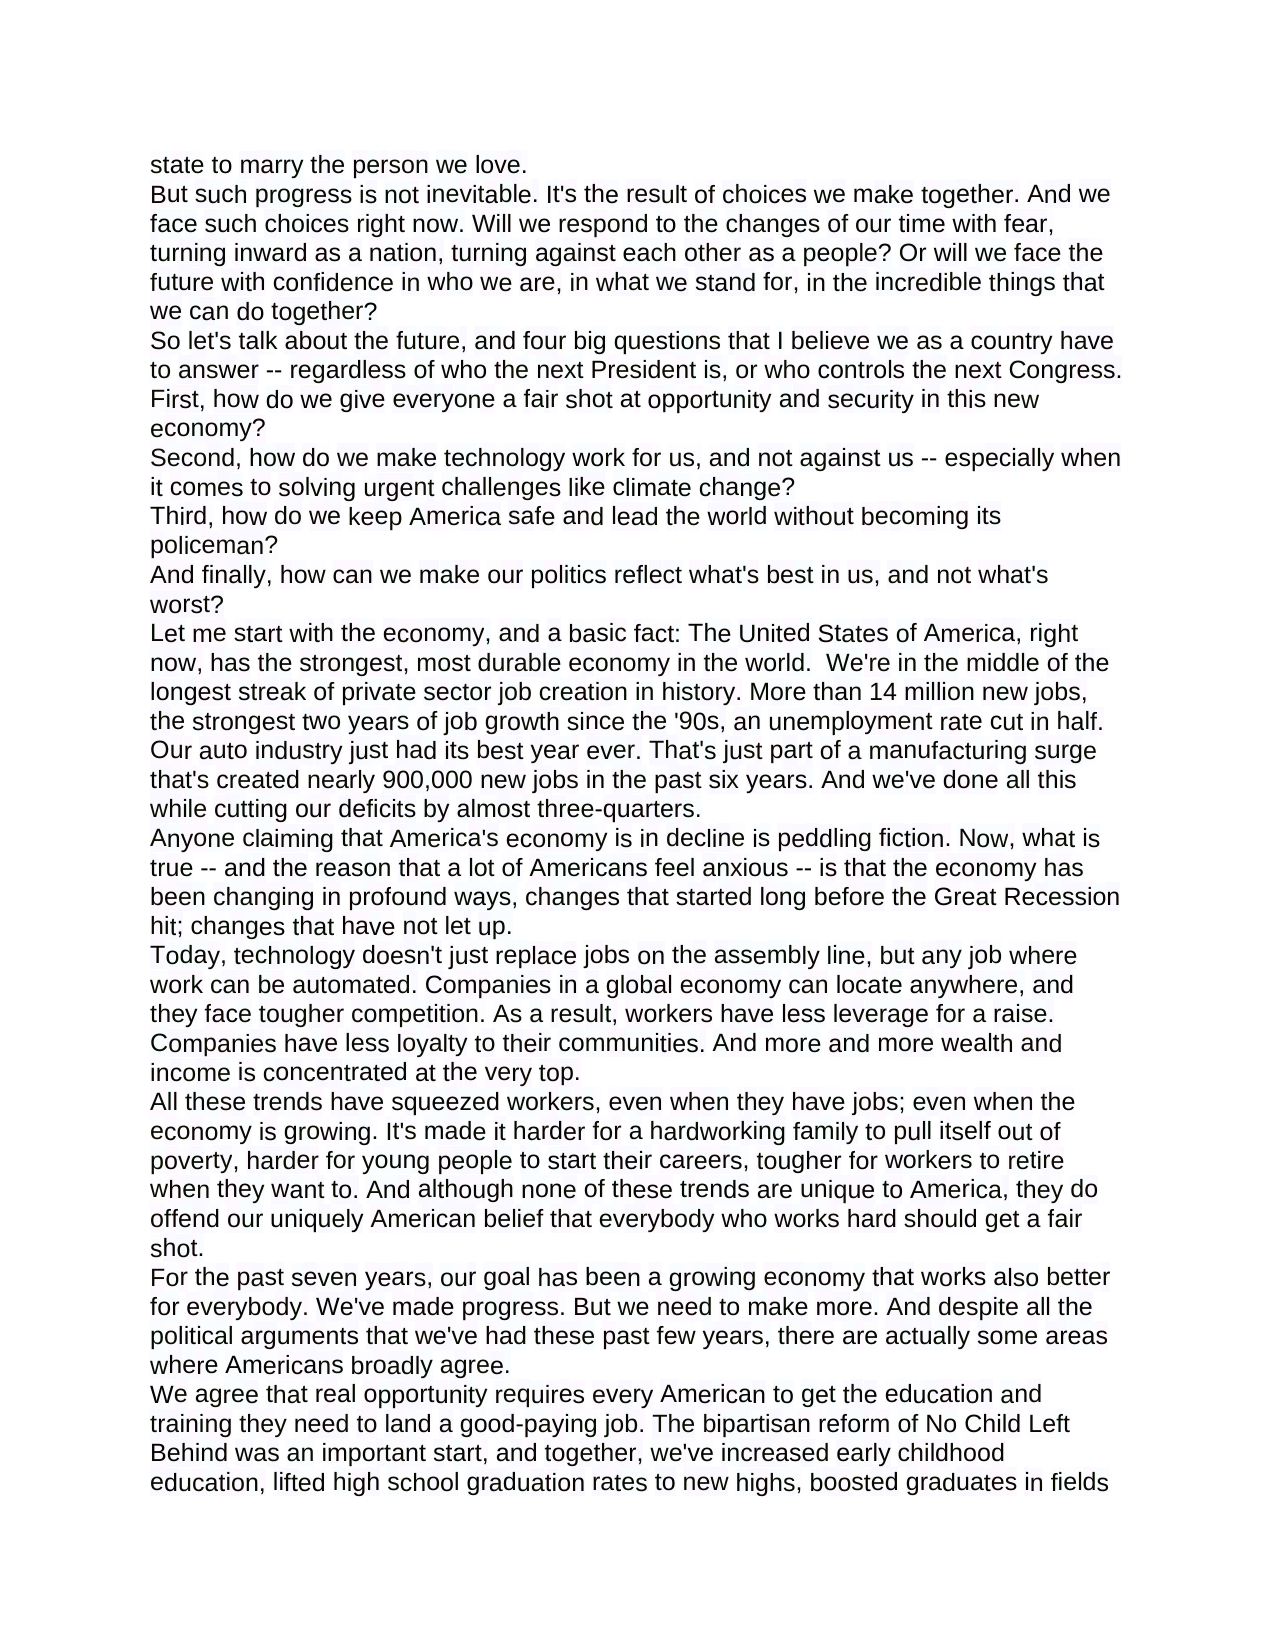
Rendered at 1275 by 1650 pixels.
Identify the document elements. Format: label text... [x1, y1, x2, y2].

text Let me start with the economy, and a basic fact: The United States of America, right now, has the strongest, most durable economy in the world. We're in the middle of the longest streak of private sector job creation in history. More than 14 million new jobs, the strongest two years of job growth since the '90s, an unemployment rate cut in half. Our auto industry just had its best year ever. That's just part of a manufacturing surge that's created nearly 900,000 new jobs in the past six years. And we've done all this while cutting our deficits by almost three-quarters. [682, 618, 1125, 823]
text But such progress is not inevitable. It's the result of choices we make together. And we face such choices right now. Will we respond to the changes of our time with fear, turning inward as a nation, turning against each other as a people? Or will we face the future with confidence in who we are, in what we stand for, in the incredible things that we can do together? [150, 179, 1125, 326]
text Second, how do we make technology work for us, and not against us -- especially when it comes to solving urgent challenges like climate change? [792, 443, 1125, 501]
text And finally, how can we make our politics reflect what's best in us, and not what's worst? [210, 560, 1125, 618]
text First, how do we give everyone a fair shot at opportunity and security in this new economy? [150, 384, 1125, 443]
text In fact, it's that spirit that made the progress of these past seven years possible. It's how we recovered from the worst economic crisis in generations. It's how we reformed our health care system, and reinvented our energy sector; how we delivered more care and benefits to our troops and veterans, and how we secured the freedom in every state to marry the person we love. [528, 150, 1125, 179]
text For the past seven years, our goal has been a growing economy that works also better for everybody. We've made progress. But we need to make more. And despite all the political arguments that we've had these past few years, there are actually some areas where Americans broadly agree. [511, 1262, 1125, 1379]
text All these trends have squeezed workers, even when they have jobs; even when the economy is growing. It's made it harder for a hardworking family to pull itself out of poverty, harder for young people to start their careers, tougher for workers to retire when they want to. And although none of these trends are unique to America, they do offend our uniquely American belief that everybody who works hard should get a fair shot. [150, 1087, 1125, 1262]
text Third, how do we keep America safe and lead the world without becoming its policeman? [278, 501, 1125, 560]
text We agree that real opportunity requires every American to get the education and training they need to land a good-paying job. The bipartisan reform of No Child Left Behind was an important start, and together, we've increased early childhood education, lifted high school graduation rates to new highs, boosted graduates in fields like engineering. In the coming years, we should build on that progress, by providing Pre-K for all and offering every student the hands-on computer science and math classes that make them job-ready on day one. We should recruit and support more great teachers for our kids. [1004, 1379, 1125, 1496]
text Today, technology doesn't just replace jobs on the assembly line, but any job where work can be automated. Companies in a global economy can locate anywhere, and they face tougher competition. As a result, workers have less leverage for a raise. Companies have less loyalty to their communities. And more and more wealth and income is concentrated at the very top. [150, 940, 1125, 1087]
text Second, how do we make technology work for us, and not against us -- especially when it comes to solving urgent challenges like climate change? [342, 443, 413, 501]
text Anyone claiming that America's economy is in decline is peddling fiction. Now, what is true -- and the reason that a lot of Americans feel anxious -- is that the economy has been changing in profound ways, changes that started long before the Great Recession hit; changes that have not let up. [150, 823, 1125, 940]
text Let me start with the economy, and a basic fact: The United States of America, right now, has the strongest, most durable economy in the world. We're in the middle of the longest streak of private sector job creation in history. More than 14 million new jobs, the strongest two years of job growth since the '90s, an unemployment rate cut in half. Our auto industry just had its best year ever. That's just part of a manufacturing surge that's created nearly 900,000 new jobs in the past six years. And we've done all this while cutting our deficits by almost three-quarters. [755, 618, 834, 765]
